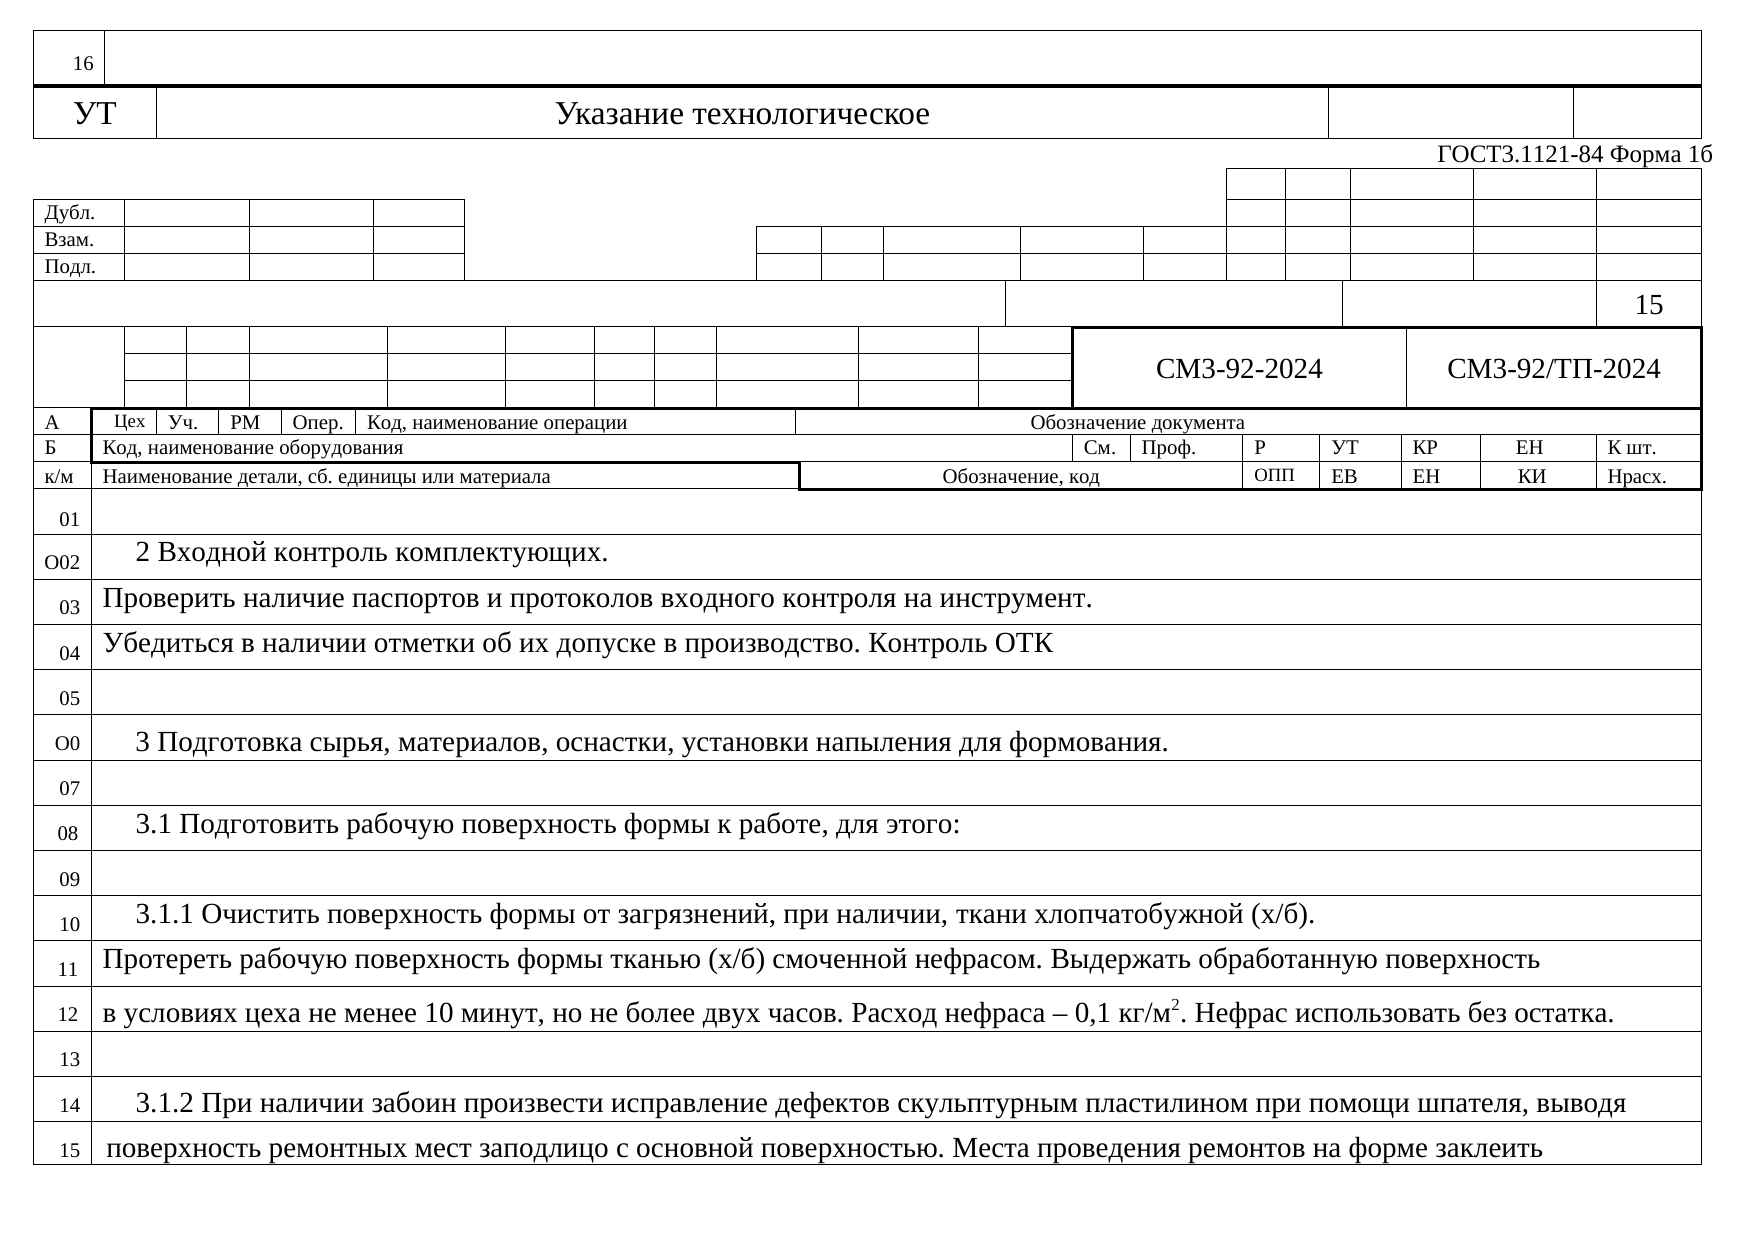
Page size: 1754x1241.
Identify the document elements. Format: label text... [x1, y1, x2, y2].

table_cell [822, 254, 883, 280]
table_cell [1574, 88, 1701, 138]
table_cell Б [34, 435, 90, 461]
table_cell Нрасх. [1597, 462, 1700, 488]
table_cell 15 [34, 1122, 91, 1164]
table_cell 3.1.1 Очистить поверхность формы от загрязнений, при наличии, ткани хлопчатобужной (х/б). [92, 896, 1701, 940]
table_cell [465, 253, 756, 280]
table_cell поверхность ремонтных мест заподлицо с основной поверхностью. Места проведения ремонтов на форме заклеить [92, 1122, 1701, 1164]
table_cell 14 [34, 1077, 91, 1121]
table_cell РМ [219, 410, 281, 434]
table_cell [1286, 254, 1350, 280]
table_cell Взам. [34, 227, 124, 253]
table_cell [388, 381, 505, 407]
table_cell 01 [34, 489, 91, 533]
table_cell [374, 227, 464, 253]
table_cell [1227, 254, 1285, 280]
table_cell 08 [34, 806, 91, 850]
table_cell [125, 254, 249, 280]
table_cell Подл. [34, 254, 124, 280]
table_cell [595, 354, 654, 380]
table_header [373, 168, 464, 199]
table_cell [1021, 254, 1143, 280]
table_cell [979, 381, 1071, 407]
table_cell КР [1402, 435, 1480, 461]
table_header [125, 168, 249, 199]
table_cell [374, 254, 464, 280]
table_cell Наименование детали, сб. единицы или материала [92, 464, 798, 488]
table_cell См. [1073, 435, 1130, 461]
table_cell [655, 381, 716, 407]
table_cell Дубл. [34, 200, 124, 226]
table_cell [187, 327, 249, 353]
table_cell 05 [34, 670, 91, 714]
table_cell [1227, 200, 1285, 226]
table_cell [388, 327, 505, 353]
table_cell 03 [34, 580, 91, 624]
table_cell [506, 381, 594, 407]
table_cell О06 [34, 715, 91, 759]
table_cell Протереть рабочую поверхность формы тканью (х/б) смоченной нефрасом. Выдержать обработанную поверхность [92, 941, 1701, 986]
table_cell [757, 254, 821, 280]
table_cell в условиях цеха не менее 10 минут, но не более двух часов. Расход нефраса – 0,1 кг/м2. Нефрас использовать без остатка. [92, 987, 1701, 1031]
table_cell [1474, 200, 1596, 226]
table_cell 10 [34, 896, 91, 940]
table_cell [374, 200, 464, 226]
table_cell [1286, 200, 1350, 226]
table_header [465, 168, 710, 199]
table_cell [125, 227, 249, 253]
table_cell [1227, 227, 1285, 253]
table_cell [125, 200, 249, 226]
table_cell [506, 354, 594, 380]
table_cell [859, 327, 978, 353]
table_cell [1474, 227, 1596, 253]
table_header [250, 168, 373, 199]
table_cell [595, 327, 654, 353]
table_cell [979, 354, 1071, 380]
table_cell [859, 354, 978, 380]
table_cell [125, 354, 186, 380]
table_cell [250, 200, 373, 226]
table_cell [92, 851, 1701, 895]
table_header [1286, 169, 1350, 199]
table_cell [979, 327, 1071, 353]
table_cell [92, 761, 1701, 805]
table_cell 12 [34, 987, 91, 1031]
table_cell [1351, 227, 1473, 253]
table_cell [250, 381, 387, 407]
table_cell [1351, 254, 1473, 280]
table_cell О02 [34, 535, 91, 579]
table_cell [250, 354, 387, 380]
table_cell Обозначение, код [801, 462, 1242, 488]
table_cell [34, 281, 1005, 326]
table_cell 11 [34, 941, 91, 986]
table_header [33, 168, 125, 199]
table_cell [1351, 200, 1473, 226]
table_cell СМ3-92-2024 [1074, 329, 1406, 407]
table_cell 15 [1597, 281, 1701, 326]
table_cell Код, наименование оборудования [93, 435, 1072, 461]
table_cell УТ [1320, 435, 1401, 461]
table_cell [859, 381, 978, 407]
table_cell [1597, 227, 1701, 253]
table_cell [250, 327, 387, 353]
table_cell [92, 1032, 1701, 1076]
table_cell Указание технологическое [157, 88, 1328, 138]
table_cell [1286, 227, 1350, 253]
table_cell 07 [34, 761, 91, 805]
table_cell ЕН [1481, 435, 1596, 461]
table_cell [946, 31, 1701, 84]
table_header [1227, 169, 1285, 199]
table_cell [1144, 254, 1226, 280]
table_cell А [34, 408, 90, 434]
table_cell [187, 354, 249, 380]
table_cell [465, 226, 756, 253]
table_cell 2 Входной контроль комплектующих. [92, 535, 1701, 579]
table_header [1351, 169, 1473, 199]
table_cell [1597, 200, 1701, 226]
table_cell Проф. [1131, 435, 1242, 461]
text ГОСТ3.1121-84 Форма 1б [74, 139, 1713, 168]
table_cell [710, 199, 1226, 226]
table_cell [717, 327, 858, 353]
table_cell 16 [34, 31, 104, 84]
table_cell Код, наименование операции [356, 410, 795, 434]
table_cell [92, 670, 1701, 714]
table_cell 3 Подготовка сырья, материалов, оснастки, установки напыления для формования. [92, 715, 1701, 759]
table_cell Обозначение документа [796, 410, 1700, 434]
table_cell Р [1243, 435, 1319, 461]
table_cell [757, 227, 821, 253]
table_cell [655, 354, 716, 380]
table_cell [1021, 227, 1143, 253]
table_cell 13 [34, 1032, 91, 1076]
table_header [1474, 169, 1596, 199]
table_cell УТ [34, 88, 156, 138]
table_header [1597, 169, 1701, 199]
table_cell [125, 327, 186, 353]
table_cell [1597, 254, 1701, 280]
table_cell 3.1 Подготовить рабочую поверхность формы к работе, для этого: [92, 806, 1701, 850]
table_cell Уч. [157, 410, 218, 434]
table_cell [717, 354, 858, 380]
table_cell [34, 327, 124, 407]
table_cell 09 [34, 851, 91, 895]
table_cell СМ3-92/ТП-2024 [1407, 329, 1700, 407]
table_cell [1474, 254, 1596, 280]
table_header [710, 168, 1226, 199]
table_cell [655, 327, 716, 353]
table_cell Цех [93, 410, 156, 434]
table_cell [125, 381, 186, 407]
table_cell [92, 489, 1701, 533]
table_cell [1006, 281, 1342, 326]
table_cell КИ [1481, 462, 1596, 488]
table_cell [388, 354, 505, 380]
table_cell [717, 381, 858, 407]
table_cell ЕВ [1320, 462, 1401, 488]
table_cell Проверить наличие паспортов и протоколов входного контроля на инструмент. [92, 580, 1701, 624]
table_cell [1343, 281, 1596, 326]
table_cell [884, 227, 1020, 253]
table_cell ОПП [1243, 462, 1319, 488]
table_cell [884, 254, 1020, 280]
table_cell Опер. [282, 410, 355, 434]
table_cell [506, 327, 594, 353]
table_cell [250, 227, 373, 253]
table_cell К шт. ОП Кшт. Тп.з. Тшт. [1597, 435, 1700, 461]
table_cell [250, 254, 373, 280]
table_cell [187, 381, 249, 407]
table_cell к/м [34, 462, 91, 488]
table_cell 3.1.2 При наличии забоин произвести исправление дефектов скульптурным пластилином при помощи шпателя, выводя [92, 1077, 1701, 1121]
table_cell 04 [34, 625, 91, 669]
table_cell ЕН [1402, 462, 1480, 488]
table_cell [595, 381, 654, 407]
table_cell [1144, 227, 1226, 253]
table_cell Убедиться в наличии отметки об их допуске в производство. Контроль ОТК [92, 625, 1701, 669]
table_cell [465, 199, 710, 226]
table_cell [1329, 88, 1573, 138]
table_cell [105, 31, 946, 84]
table_cell [822, 227, 883, 253]
